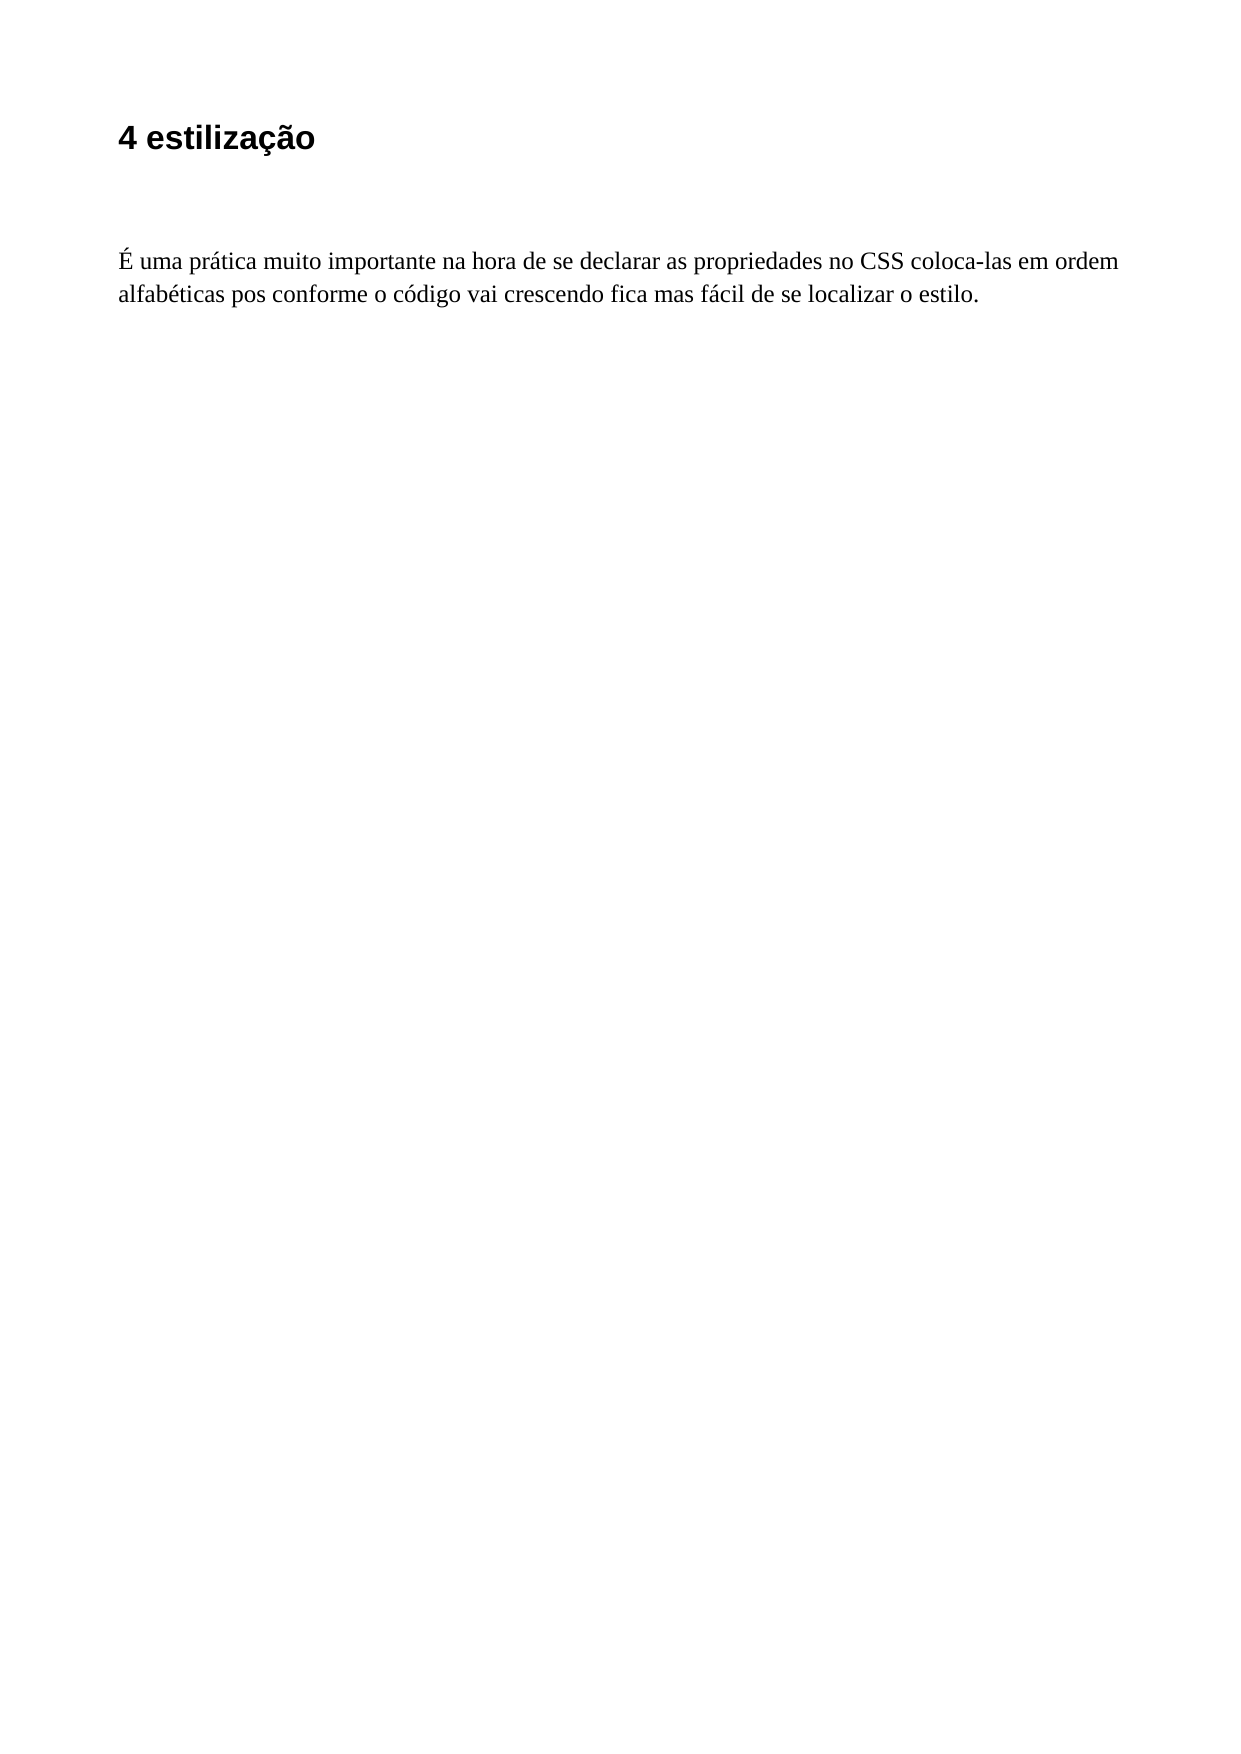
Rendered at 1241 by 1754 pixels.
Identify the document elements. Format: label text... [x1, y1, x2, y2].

text É uma prática muito importante na hora de se declarar as propriedades no CSS coloca-las em ordem alfabéticas pos conforme o código vai crescendo fica mas fácil de se localizar o estilo. [118, 246, 1122, 308]
subtitle 4 estilização [118, 118, 1122, 157]
